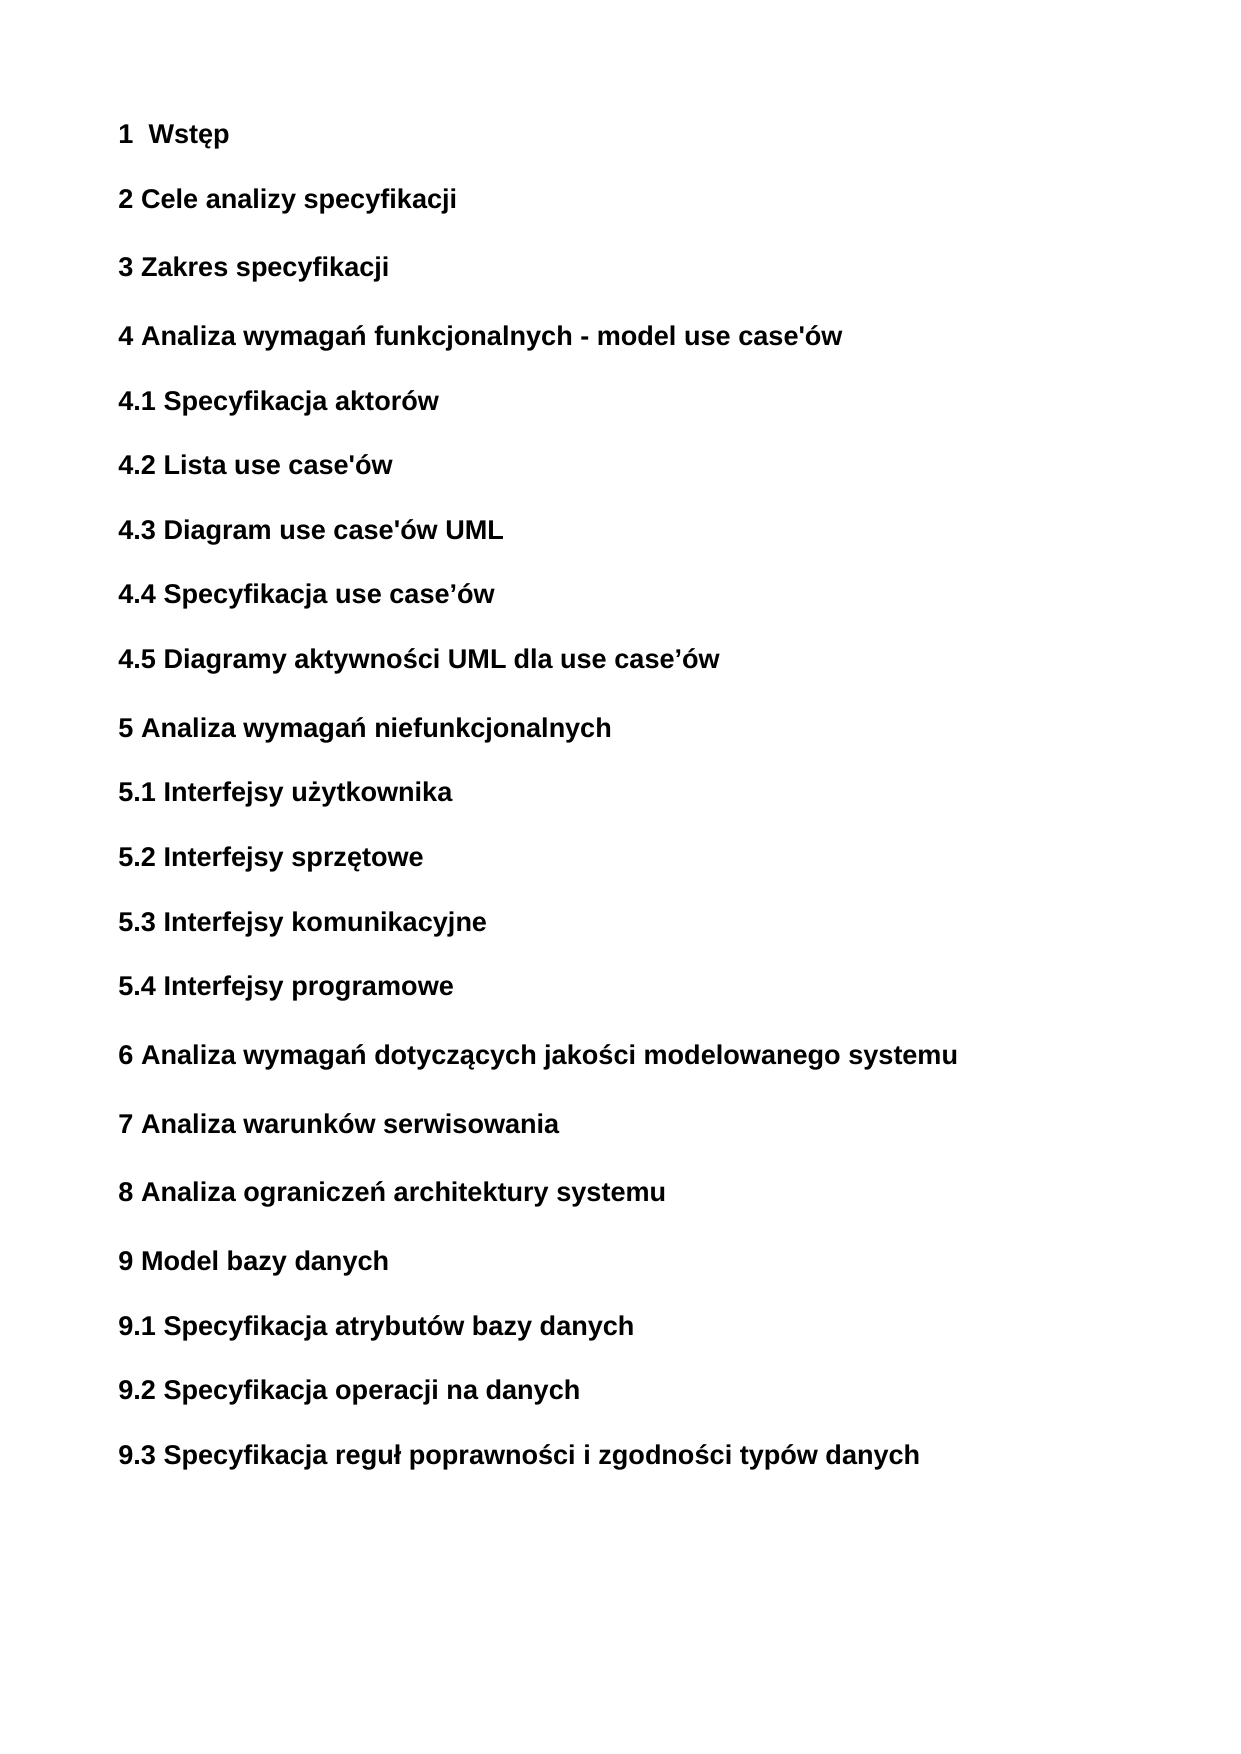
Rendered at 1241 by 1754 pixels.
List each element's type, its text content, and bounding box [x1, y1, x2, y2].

subtitle Zakres specyfikacji [118, 251, 1122, 283]
subtitle Analiza wymagań dotyczących jakości modelowanego systemu [118, 1039, 1122, 1070]
subtitle Lista use case'ów [118, 449, 1122, 481]
subtitle Specyfikacja reguł poprawności i zgodności typów danych [118, 1439, 1122, 1470]
subtitle Specyfikacja aktorów [118, 385, 1122, 416]
subtitle Analiza wymagań funkcjonalnych - model use case'ów [118, 320, 1122, 351]
subtitle Diagramy aktywności UML dla use case’ów [118, 643, 1122, 674]
subtitle Analiza wymagań niefunkcjonalnych [118, 712, 1122, 743]
subtitle Analiza warunków serwisowania [118, 1108, 1122, 1139]
subtitle Wstęp [118, 118, 1122, 149]
subtitle Specyfikacja operacji na danych [118, 1374, 1122, 1406]
subtitle Specyfikacja use case’ów [118, 578, 1122, 610]
subtitle Interfejsy komunikacyjne [118, 906, 1122, 937]
subtitle Specyfikacja atrybutów bazy danych [118, 1310, 1122, 1341]
subtitle Interfejsy sprzętowe [118, 841, 1122, 872]
subtitle Diagram use case'ów UML [118, 514, 1122, 545]
subtitle Model bazy danych [118, 1245, 1122, 1276]
subtitle Cele analizy specyfikacji [118, 183, 1122, 214]
subtitle Analiza ograniczeń architektury systemu [118, 1176, 1122, 1208]
subtitle Interfejsy programowe [118, 970, 1122, 1001]
subtitle Interfejsy użytkownika [118, 776, 1122, 808]
